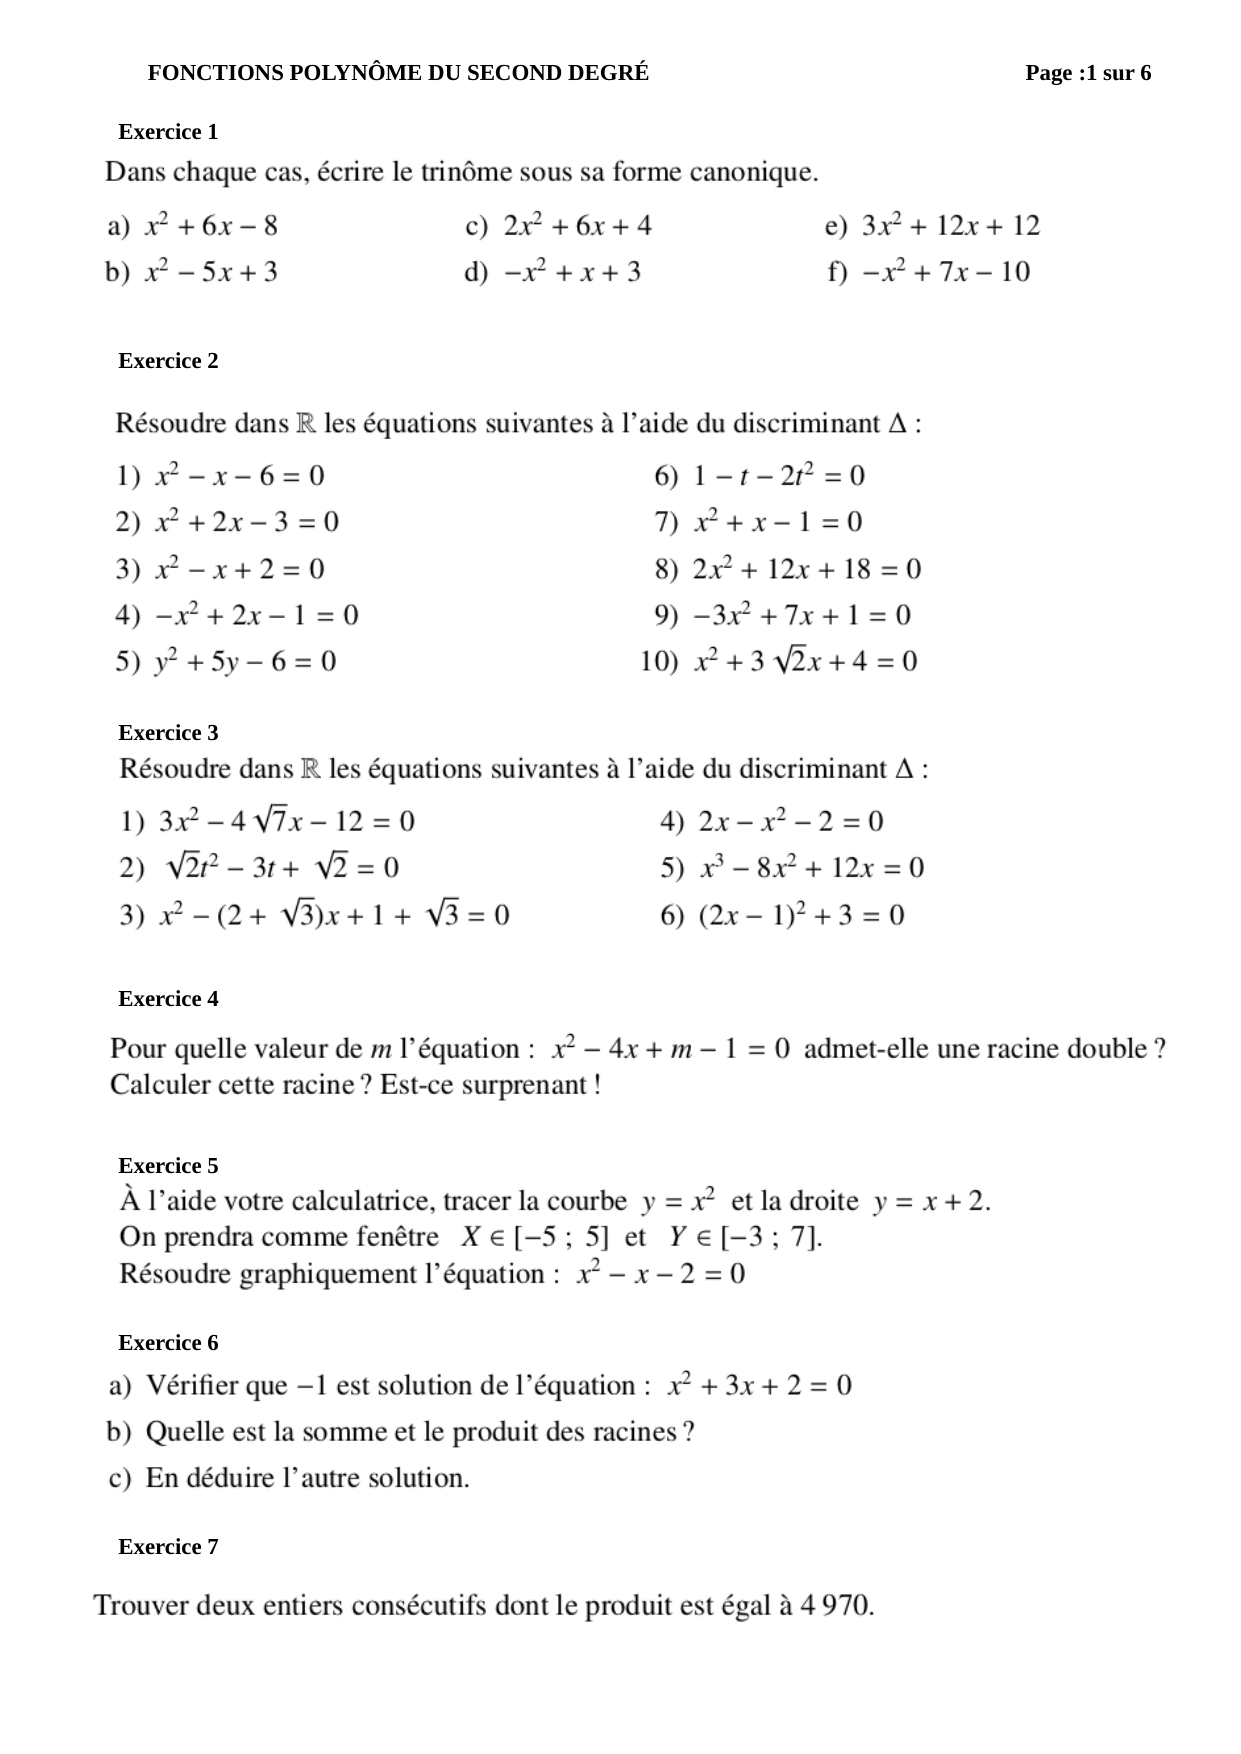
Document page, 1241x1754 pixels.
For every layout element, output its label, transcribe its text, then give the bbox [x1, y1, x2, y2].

text Exercice 7 [118, 1533, 1181, 1559]
text Exercice 4 [118, 984, 1181, 1011]
text Exercice 3 [118, 719, 1181, 745]
picture [88, 1011, 1211, 1126]
picture [88, 1178, 1211, 1303]
picture [88, 1355, 1211, 1507]
picture [88, 745, 1211, 959]
picture [88, 393, 1211, 693]
picture [88, 144, 1211, 322]
text Exercice 6 [118, 1329, 1181, 1355]
picture [88, 1567, 1211, 1649]
text Exercice 2 [118, 348, 1181, 374]
text Exercice 5 [118, 1152, 1181, 1178]
text Exercice 1 [118, 118, 1181, 144]
